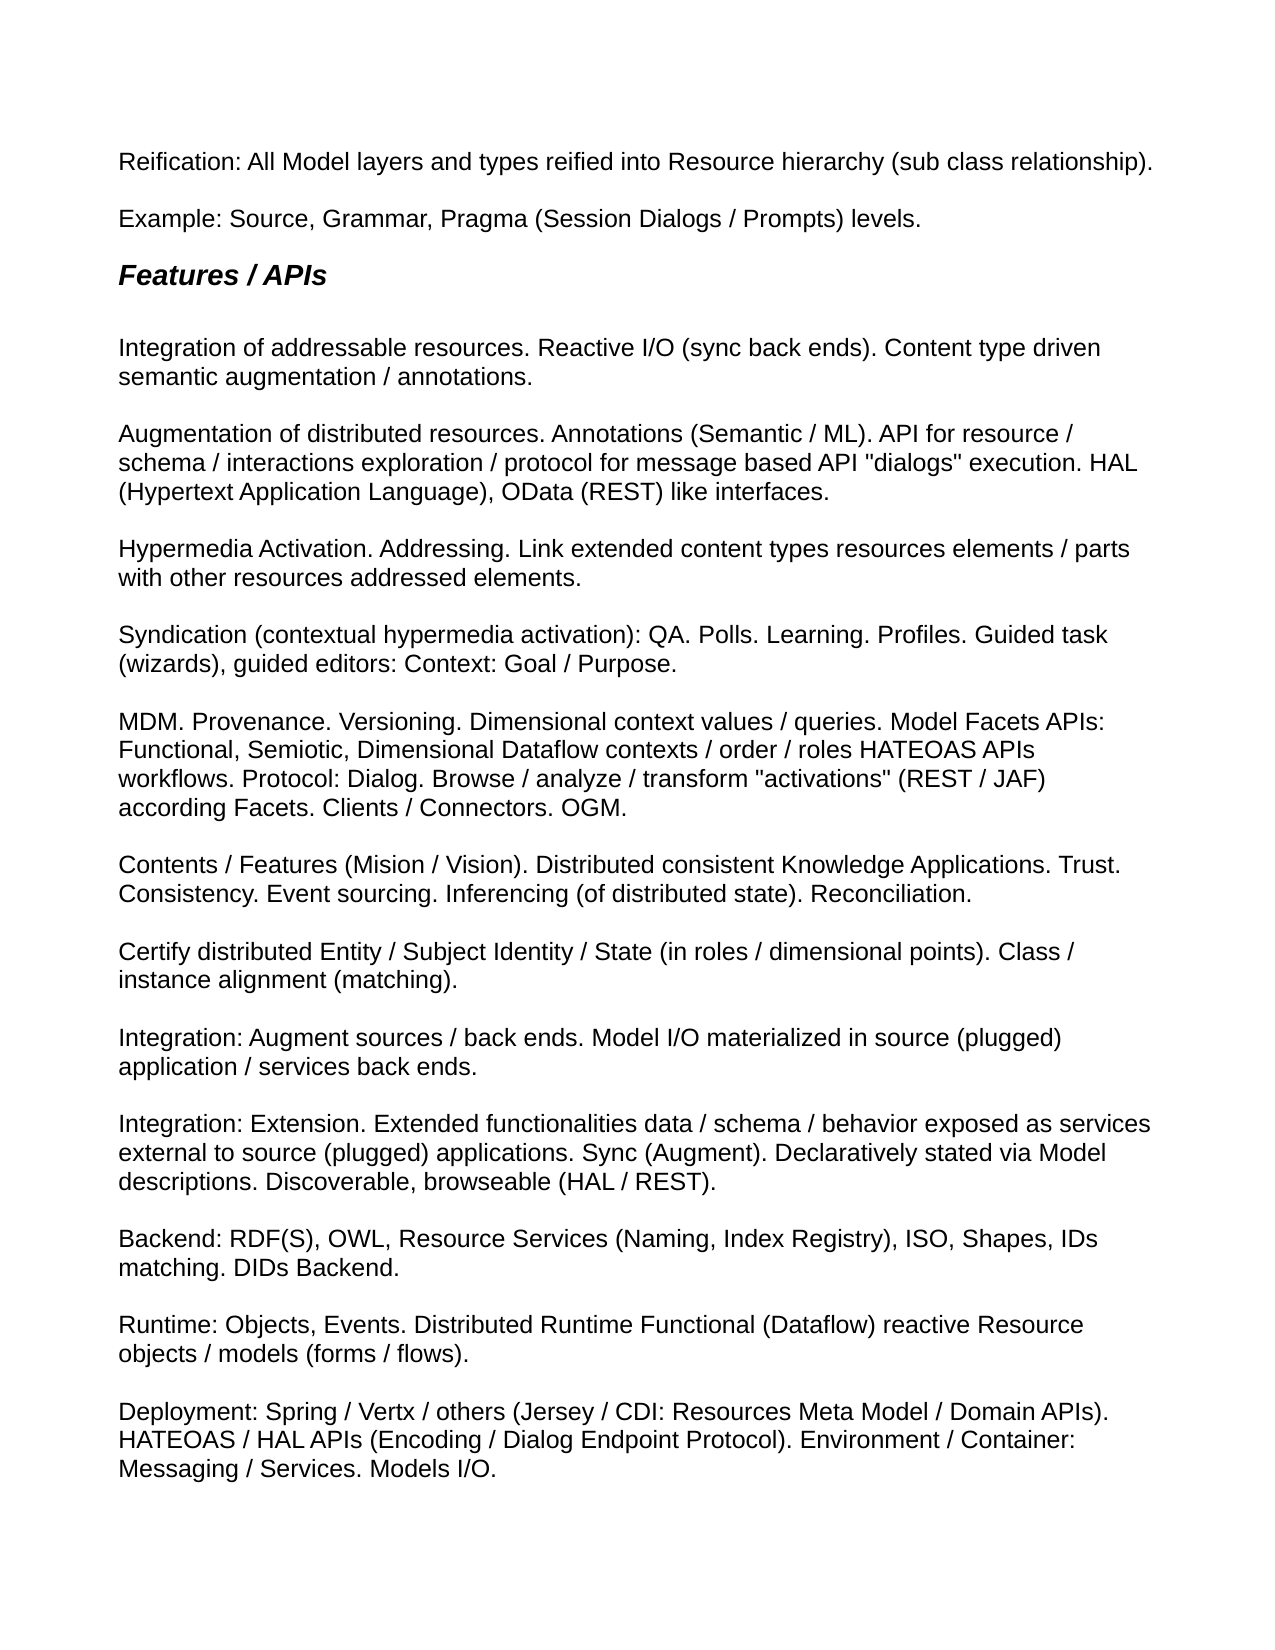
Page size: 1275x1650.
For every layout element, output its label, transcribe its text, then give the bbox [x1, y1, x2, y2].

text Example: Source, Grammar, Pragma (Session Dialogs / Prompts) levels. [118, 204, 1157, 233]
text Certify distributed Entity / Subject Identity / State (in roles / dimensional points). Class / instance alignment (matching). [118, 937, 1157, 994]
subtitle Features / APIs [118, 258, 1157, 292]
text Contents / Features (Mision / Vision). Distributed consistent Knowledge Applications. Trust. Consistency. Event sourcing. Inferencing (of distributed state). Reconciliation. [118, 850, 1157, 908]
text Integration: Augment sources / back ends. Model I/O materialized in source (plugged) application / services back ends. [118, 1023, 1157, 1080]
text Runtime: Objects, Events. Distributed Runtime Functional (Dataflow) reactive Resource objects / models (forms / flows). [118, 1310, 1157, 1368]
text MDM. Provenance. Versioning. Dimensional context values / queries. Model Facets APIs: Functional, Semiotic, Dimensional Dataflow contexts / order / roles HATEOAS APIs workflows. Protocol: Dialog. Browse / analyze / transform "activations" (REST / JAF) according Facets. Clients / Connectors. OGM. [118, 707, 1157, 822]
text Hypermedia Activation. Addressing. Link extended content types resources elements / parts with other resources addressed elements. [118, 534, 1157, 592]
text Integration: Extension. Extended functionalities data / schema / behavior exposed as services external to source (plugged) applications. Sync (Augment). Declaratively stated via Model descriptions. Discoverable, browseable (HAL / REST). [118, 1109, 1157, 1195]
text Integration of addressable resources. Reactive I/O (sync back ends). Content type driven semantic augmentation / annotations. [118, 333, 1157, 390]
text Syndication (contextual hypermedia activation): QA. Polls. Learning. Profiles. Guided task (wizards), guided editors: Context: Goal / Purpose. [118, 620, 1157, 678]
text Backend: RDF(S), OWL, Resource Services (Naming, Index Registry), ISO, Shapes, IDs matching. DIDs Backend. [118, 1224, 1157, 1282]
text Augmentation of distributed resources. Annotations (Semantic / ML). API for resource / schema / interactions exploration / protocol for message based API "dialogs" execution. HAL (Hypertext Application Language), OData (REST) like interfaces. [118, 419, 1157, 505]
text Reification: All Model layers and types reified into Resource hierarchy (sub class relationship). [118, 147, 1157, 176]
text Deployment: Spring / Vertx / others (Jersey / CDI: Resources Meta Model / Domain APIs). HATEOAS / HAL APIs (Encoding / Dialog Endpoint Protocol). Environment / Container: Messaging / Services. Models I/O. [118, 1397, 1157, 1483]
